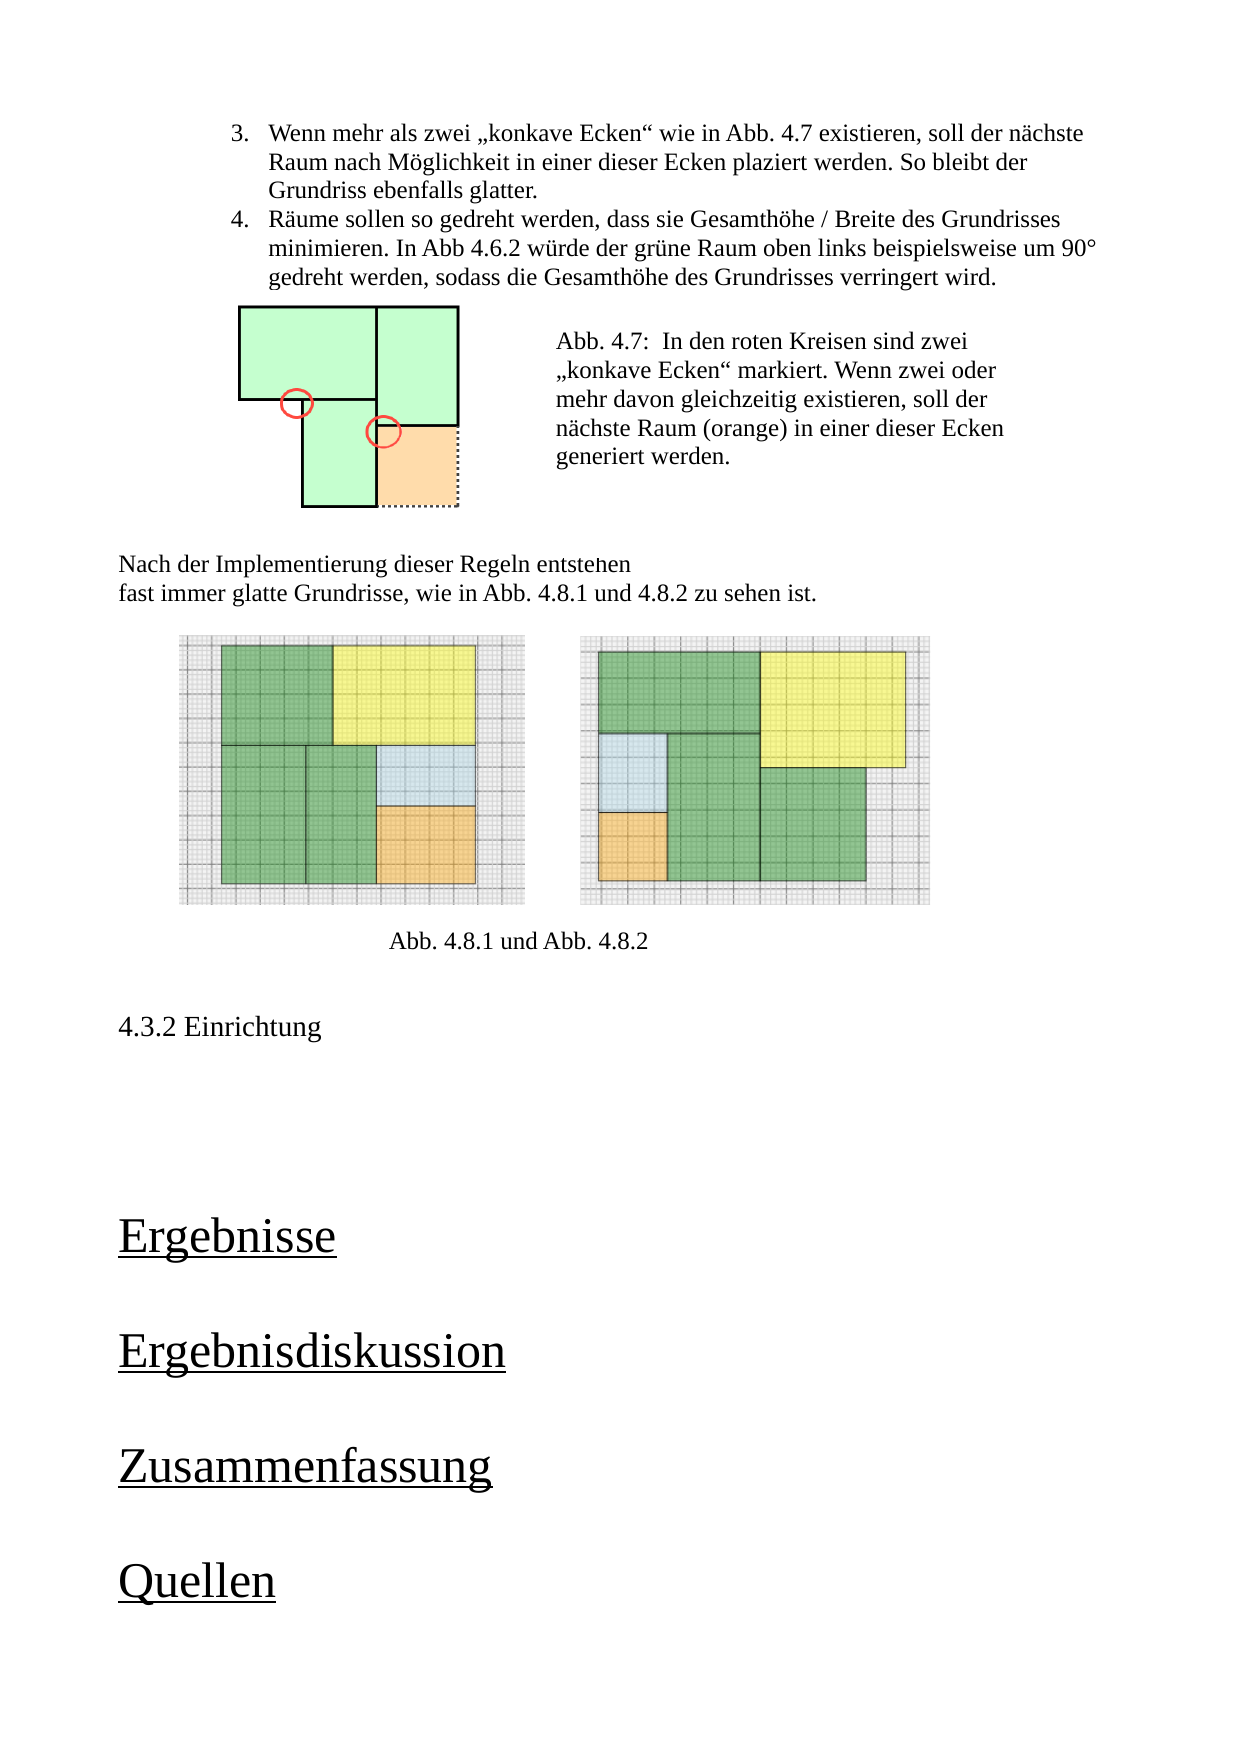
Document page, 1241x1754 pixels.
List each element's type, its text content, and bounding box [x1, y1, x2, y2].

text Ergebnisdiskussion [118, 1321, 1122, 1378]
text 4.3.2 Einrichtung [118, 1009, 373, 1043]
text [761, 1009, 1122, 1043]
text fast immer glatte Grundrisse, wie in Abb. 4.8.1 und 4.8.2 zu sehen ist. [118, 578, 1122, 607]
text Abb. 4.8.1 und Abb. 4.8.2 [388, 926, 746, 955]
text Zusammenfassung [118, 1436, 1122, 1493]
text Abb. 4.7: In den roten Kreisen sind zwei „konkave Ecken“ markiert. Wenn zwei oder mehr davon gleichzeitig existieren, soll der nächste Raum (orange) in einer dieser Ecken generiert werden. [556, 326, 1027, 470]
list Räume sollen so gedreht werden, dass sie Gesamthöhe / Breite des Grundrisses minimieren. In Abb 4.6.2 würde der grüne Raum oben links beispielsweise um 90° gedreht werden, sodass die Gesamthöhe des Grundrisses verringert wird. [231, 204, 1122, 291]
text Quellen [118, 1551, 1122, 1608]
list Wenn mehr als zwei „konkave Ecken“ wie in Abb. 4.7 existieren, soll der nächste Raum nach Möglichkeit in einer dieser Ecken plaziert werden. So bleibt der Grundriss ebenfalls glatter. [231, 118, 1122, 204]
text Ergebnisse [118, 1206, 1122, 1263]
text Nach der Implementierung dieser Regeln entstehen [118, 549, 1122, 578]
